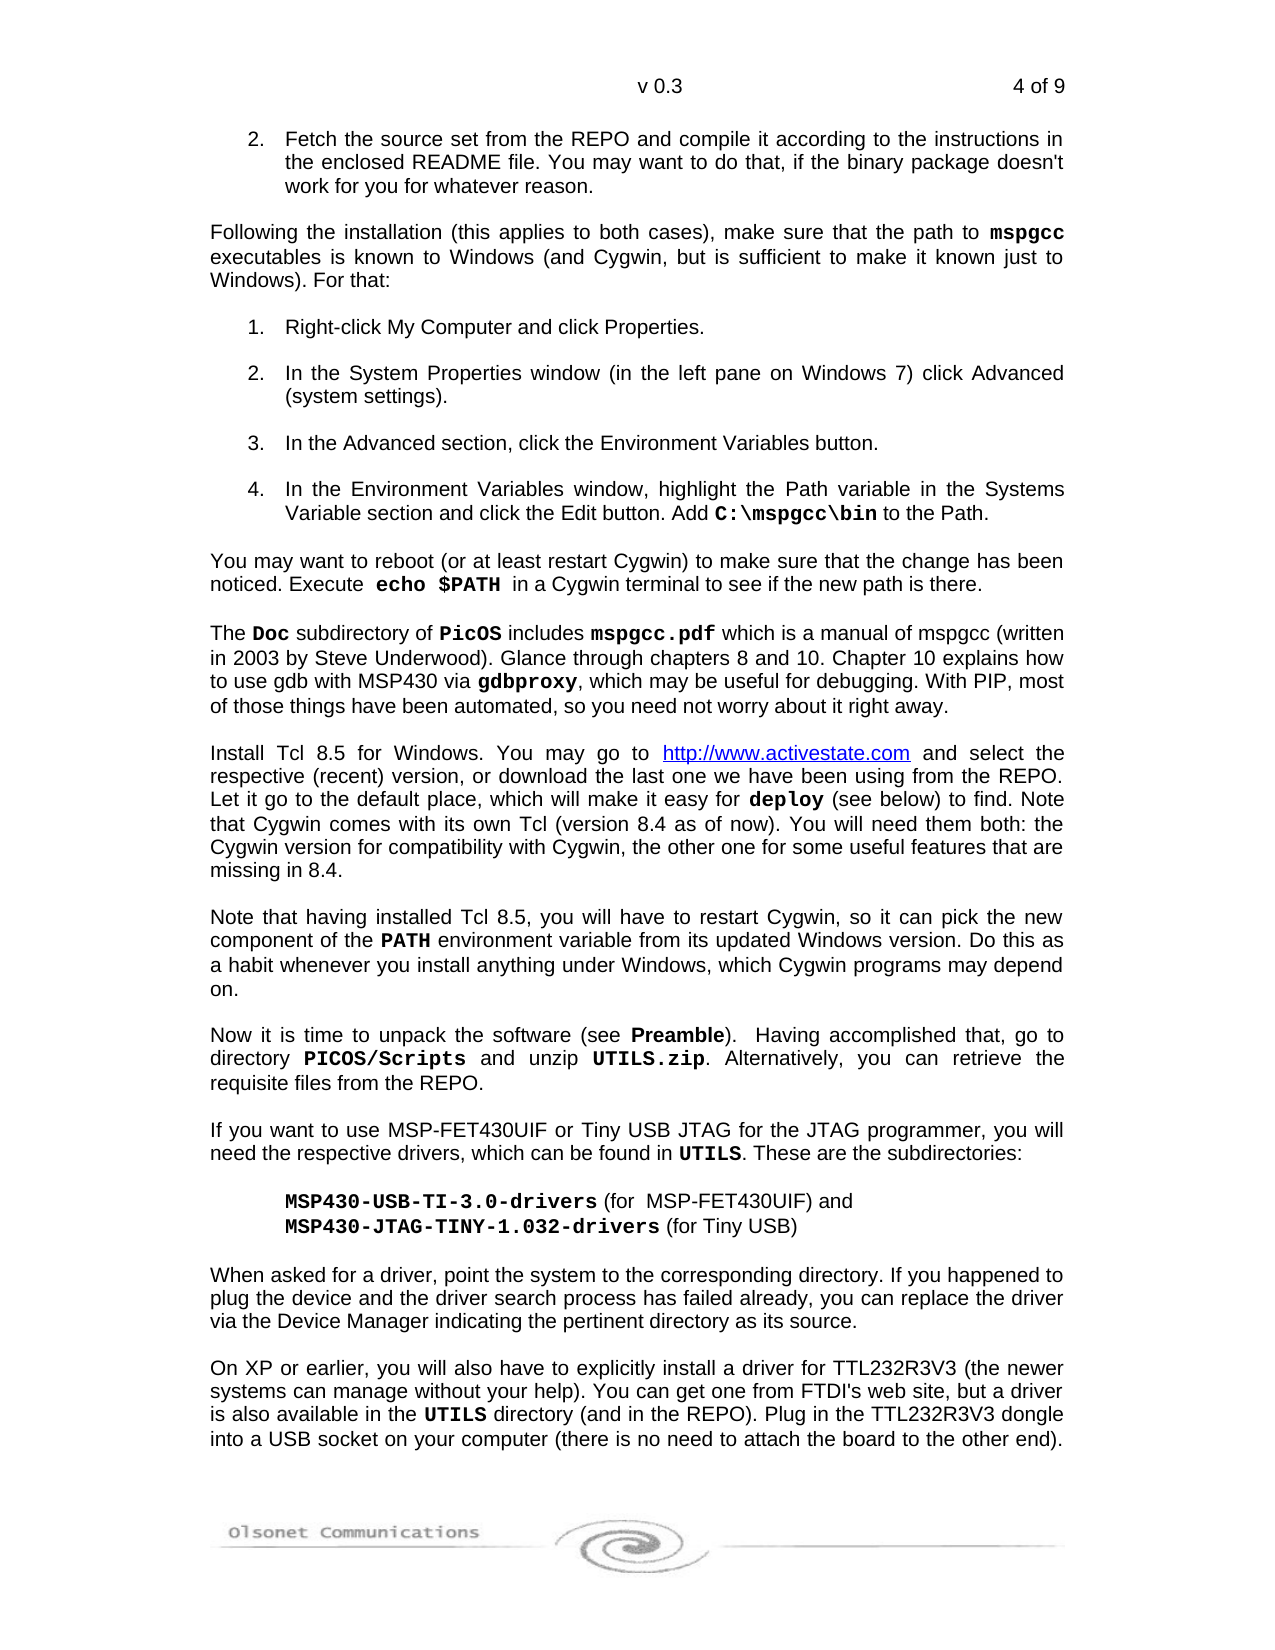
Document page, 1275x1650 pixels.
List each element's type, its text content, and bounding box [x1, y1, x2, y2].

text Install Tcl 8.5 for Windows. You may go to http://www.activestate.com and select the respective (recent) version, or download the last one we have been using from the REPO. Let it go to the default place, which will make it easy for deploy (see below) to find. Note that Cygwin comes with its own Tcl (version 8.4 as of now). You will need them both: the Cygwin version for compatibility with Cygwin, the other one for some useful features that are missing in 8.4. [210, 741, 1065, 882]
text On XP or earlier, you will also have to explicitly install a driver for TTL232R3V3 (the newer systems can manage without your help). You can get one from FTDI's web site, but a driver is also available in the UTILS directory (and in the REPO). Plug in the TTL232R3V3 dongle into a USB socket on your computer (there is no need to attach the board to the other end). [210, 1356, 1065, 1451]
text When asked for a driver, point the system to the corresponding directory. If you happened to plug the device and the driver search process has failed already, you can replace the driver via the Device Manager indicating the pertinent directory as its source. [210, 1263, 1065, 1333]
list In the Advanced section, click the Environment Variables button. [247, 432, 1065, 455]
text Now it is time to unpack the software (see Preamble). Having accomplished that, go to directory PICOS/Scripts and unzip UTILS.zip. Alternatively, you can retrieve the requisite files from the REPO. [210, 1023, 1065, 1095]
text You may want to reboot (or at least restart Cygwin) to make sure that the change has been noticed. Execute echo $PATH in a Cygwin terminal to see if the new path is there. [210, 549, 1065, 598]
list In the Environment Variables window, highlight the Path variable in the Systems Variable section and click the Edit button. Add C:\mspgcc\bin to the Path. [247, 478, 1065, 526]
list In the System Properties window (in the left pane on Windows 7) click Advanced (system settings). [247, 362, 1065, 408]
text Following the installation (this applies to both cases), make sure that the path to mspgcc executables is known to Windows (and Cygwin, but is sufficient to make it known just to Windows). For that: [210, 221, 1065, 292]
list Fetch the source set from the REPO and compile it according to the instructions in the enclosed README file. You may want to do that, if the binary package doesn't work for you for whatever reason. [247, 128, 1065, 197]
text Note that having installed Tcl 8.5, you will have to restart Cygwin, so it can pick the new component of the PATH environment variable from its updated Windows version. Do this as a habit whenever you install anything under Windows, which Cygwin programs may depend on. [210, 906, 1065, 1000]
text The Doc subdirectory of PicOS includes mspgcc.pdf which is a manual of mspgcc (written in 2003 by Steve Underwood). Glance through chapters 8 and 10. Chapter 10 explains how to use gdb with MSP430 via gdbproxy, which may be useful for debugging. With PIP, most of those things have been automated, so you need not worry about it right away. [210, 621, 1065, 718]
text MSP430-JTAG-TINY-1.032-drivers (for Tiny USB) [285, 1215, 1065, 1240]
list Right-click My Computer and click Properties. [247, 315, 1065, 339]
text MSP430-USB-TI-3.0-drivers (for MSP-FET430UIF) and [285, 1190, 1065, 1215]
text If you want to use MSP-FET430UIF or Tiny USB JTAG for the JTAG programmer, you will need the respective drivers, which can be found in UTILS. These are the subdirectories: [210, 1118, 1065, 1167]
picture [210, 1504, 1065, 1596]
